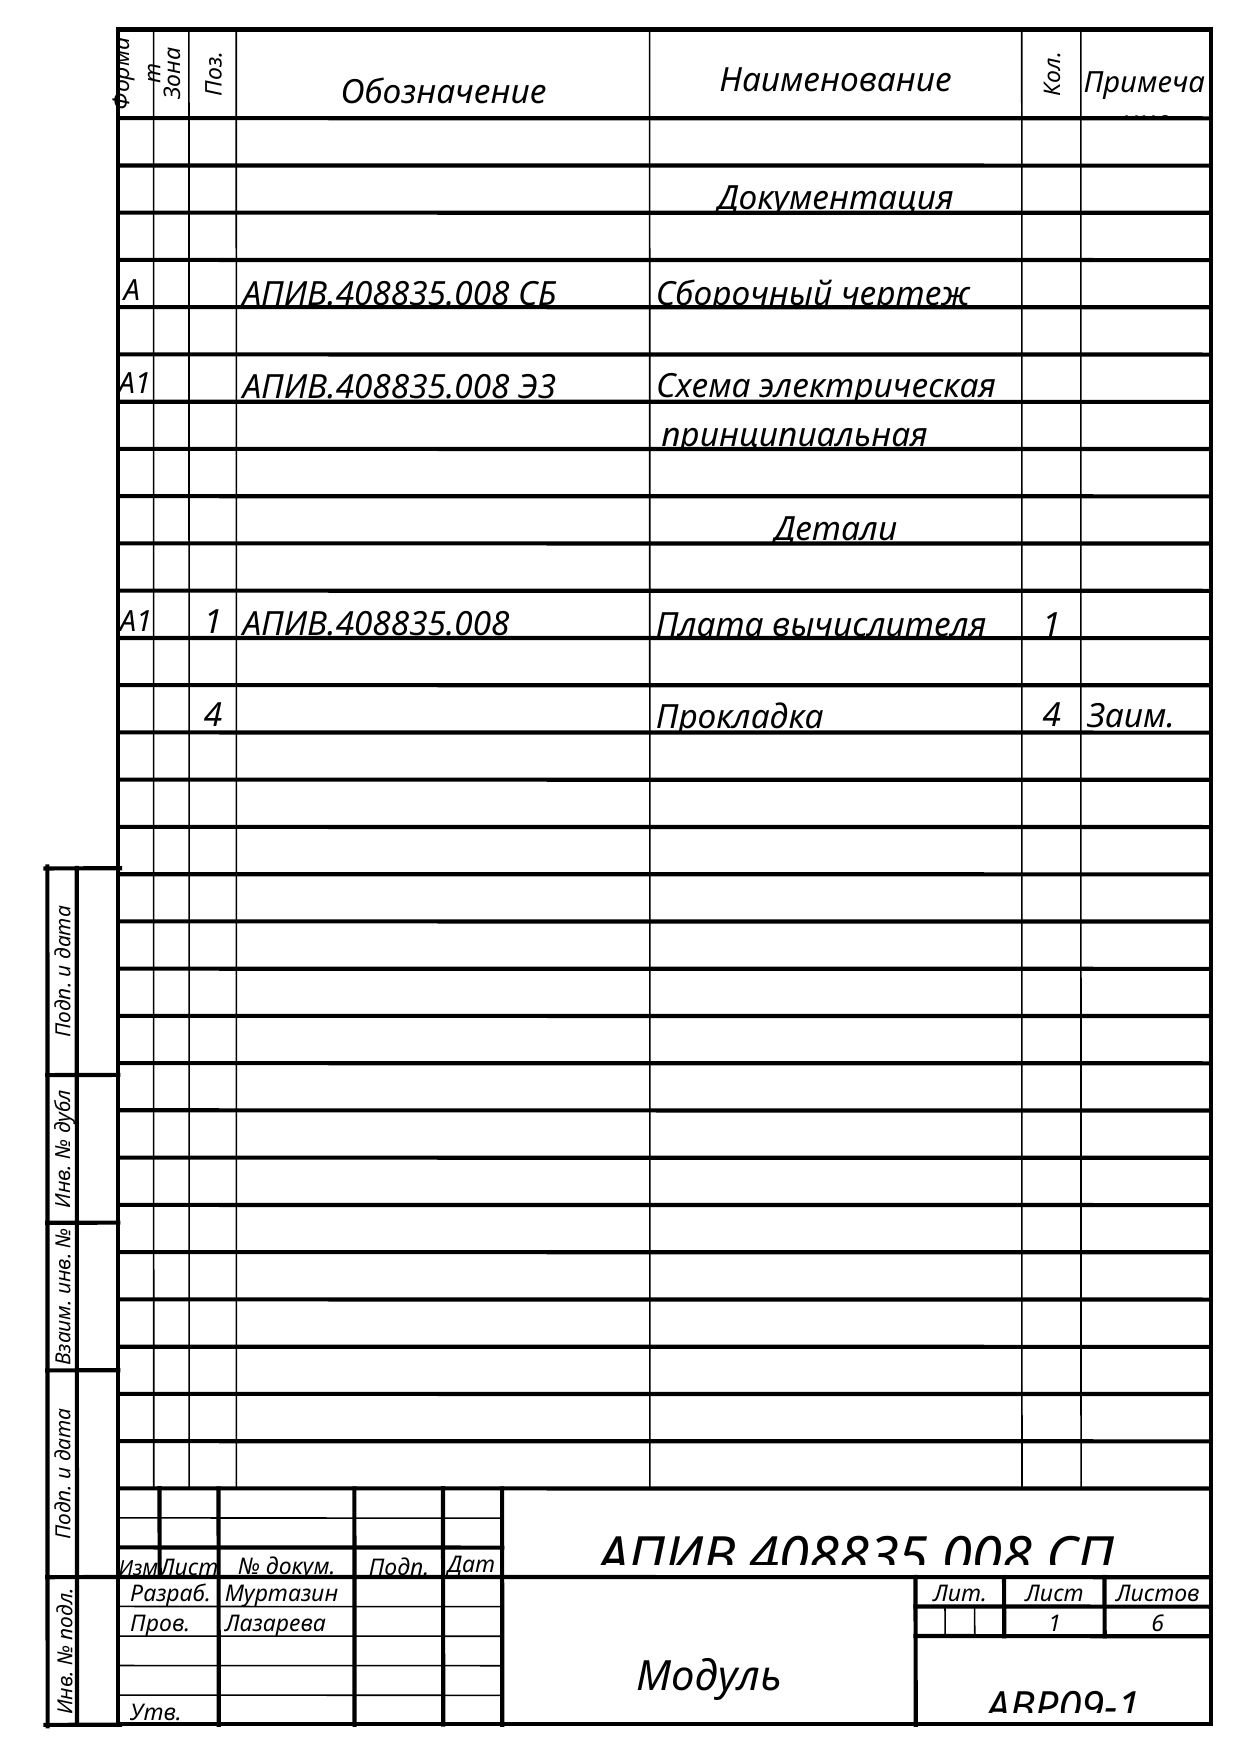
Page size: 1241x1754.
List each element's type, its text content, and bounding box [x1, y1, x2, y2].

text Пров. [124, 1608, 212, 1635]
text Муртазина Е.В. [224, 1580, 348, 1605]
text А1 [118, 269, 148, 305]
text Модуль вычислителя [508, 1646, 909, 1713]
text 1 [1023, 601, 1080, 636]
text А1 [118, 363, 152, 399]
text принципиальная [656, 411, 1016, 446]
text Лист [1007, 1580, 1102, 1604]
text Прокладка [656, 693, 1016, 730]
text АПИВ.408835.008 СБ [242, 270, 643, 305]
text Утв. [124, 1696, 212, 1722]
text Разраб. [124, 1580, 212, 1605]
text № докум. [221, 1550, 352, 1574]
text ИзмИзм. [120, 1550, 157, 1574]
text Листов [1107, 1580, 1209, 1604]
text Подп. [357, 1550, 441, 1574]
text 4 [1023, 691, 1080, 730]
text Сборочный чертеж [656, 270, 1016, 305]
text Заим. [1087, 692, 1204, 730]
text Н.контр. [124, 1667, 212, 1694]
text Схема электрическая [656, 362, 1016, 399]
text Документация [656, 174, 1016, 210]
text Примечание [1082, 61, 1211, 116]
text Наименование [651, 56, 1020, 101]
text 6 [1111, 1609, 1204, 1634]
text 1 [190, 598, 235, 635]
text А1 [118, 601, 152, 635]
text 4 [190, 691, 235, 730]
text Обозначение [238, 67, 648, 107]
text Плата вычислителя [656, 601, 1016, 636]
text Лит. [918, 1580, 1002, 1604]
text Лазарева Е.И. [224, 1608, 348, 1635]
text Лист. [162, 1550, 216, 1574]
text 1 [1010, 1609, 1098, 1634]
text АПИВ.408835.008 [242, 599, 644, 635]
text Дата. [450, 1557, 459, 1570]
text АПИВ.408835.008 СП [508, 1517, 1204, 1565]
text АПИВ.408835.008 Э3 [242, 363, 644, 399]
text АВР09-1 [922, 1677, 1204, 1713]
text Лист. [163, 1560, 172, 1574]
text Детали [656, 504, 1016, 541]
text Дата. [446, 1550, 500, 1574]
